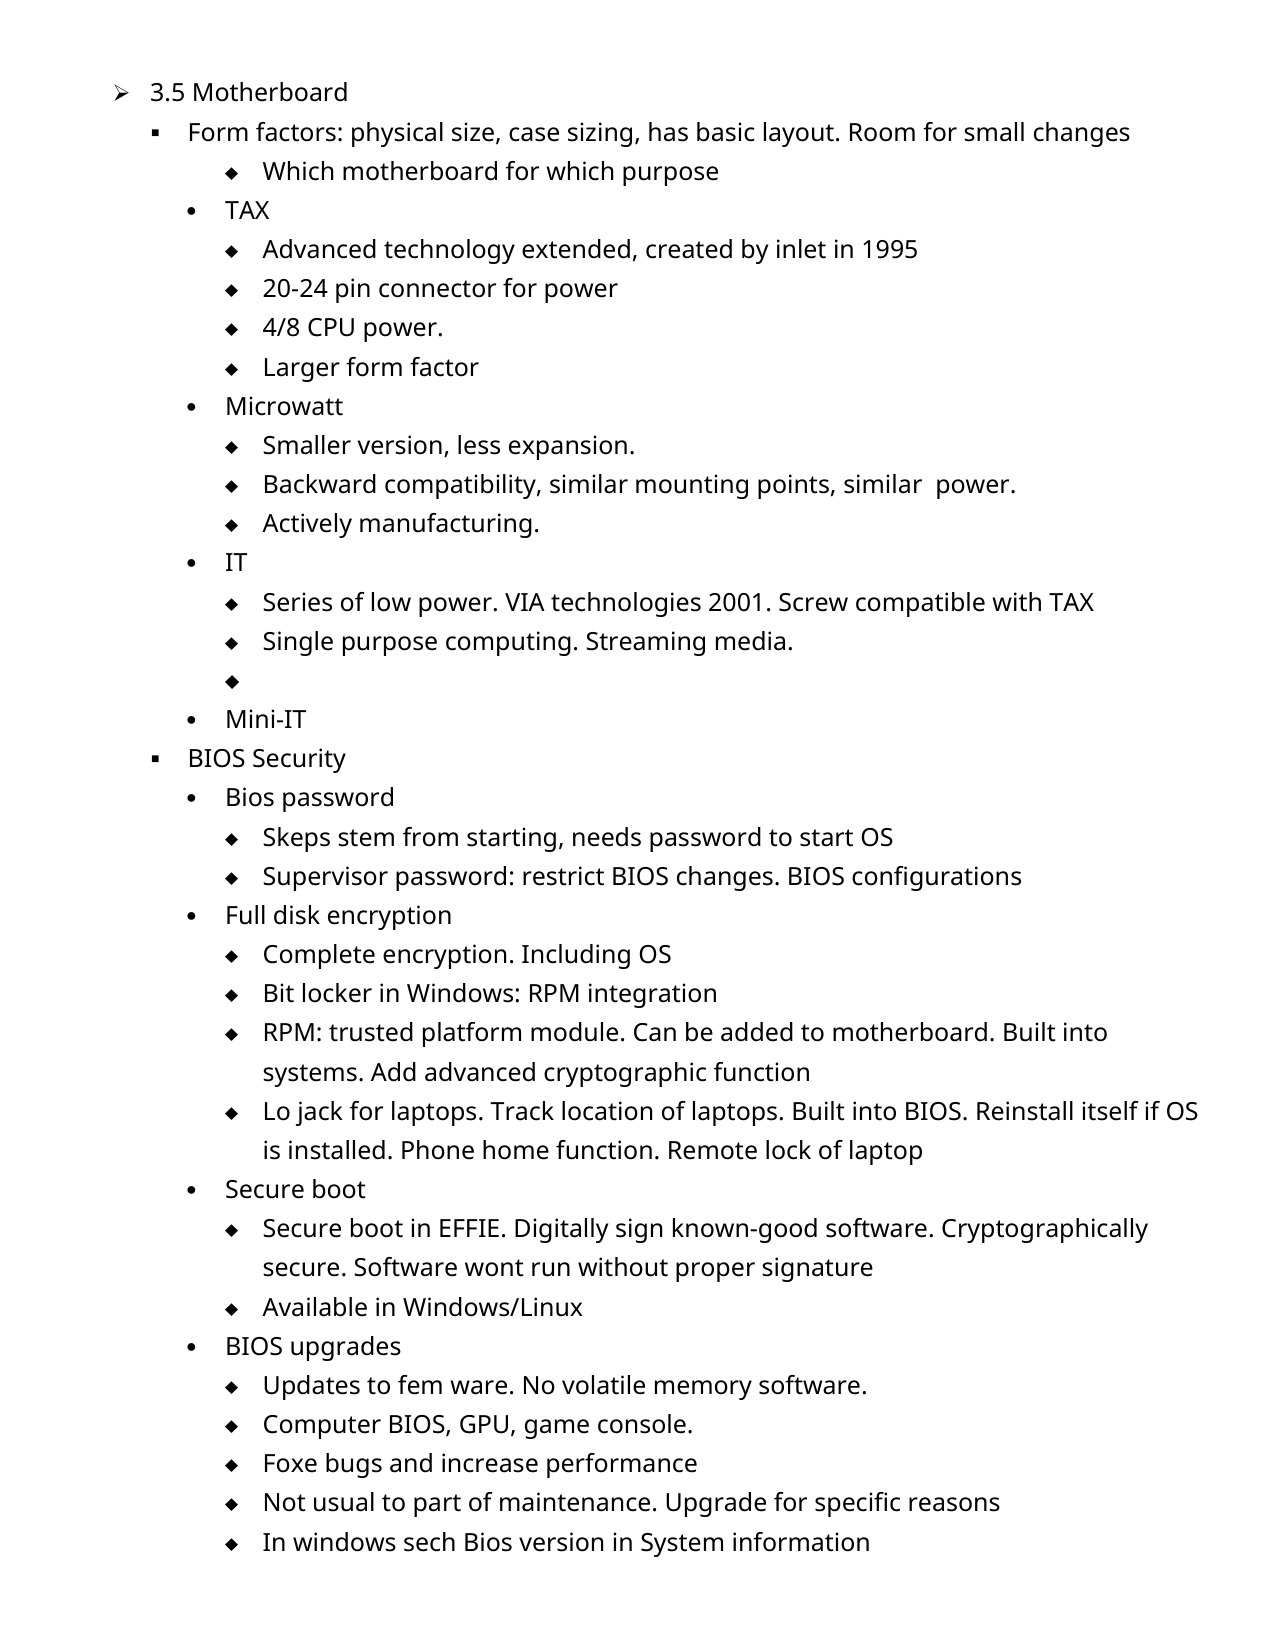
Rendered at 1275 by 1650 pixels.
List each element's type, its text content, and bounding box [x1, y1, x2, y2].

list Not usual to part of maintenance. Upgrade for specific reasons [225, 1485, 1200, 1519]
list IT [187, 545, 1200, 579]
list Secure boot in EFFIE. Digitally sign known-good software. Cryptographically secure. Software wont run without proper signature [225, 1211, 1200, 1284]
list 20-24 pin connector for power [225, 271, 1200, 305]
list Form factors: physical size, case sizing, has basic layout. Room for small changes [150, 114, 1200, 148]
list Which motherboard for which purpose [225, 153, 1200, 187]
list BIOS Security [150, 741, 1200, 775]
list BIOS upgrades [187, 1328, 1200, 1362]
list Larger form factor [225, 349, 1200, 383]
list Available in Windows/Linux [225, 1289, 1200, 1323]
list Mini-IT [187, 702, 1200, 736]
list Supervisor password: restrict BIOS changes. BIOS configurations [225, 858, 1200, 892]
list Computer BIOS, GPU, game console. [225, 1407, 1200, 1441]
list Updates to fem ware. No volatile memory software. [225, 1367, 1200, 1402]
list Single purpose computing. Streaming media. [225, 623, 1200, 657]
list Bit locker in Windows: RPM integration [225, 976, 1200, 1010]
list Series of low power. VIA technologies 2001. Screw compatible with TAX [225, 584, 1200, 618]
list 4/8 CPU power. [225, 310, 1200, 344]
list 3.5 Motherboard [112, 75, 1200, 109]
list In windows sech Bios version in System information [225, 1524, 1200, 1558]
list Bios password [187, 780, 1200, 814]
list Microwatt [187, 388, 1200, 422]
list RPM: trusted platform module. Can be added to motherboard. Built into systems. Add advanced cryptographic function [225, 1015, 1200, 1088]
list Skeps stem from starting, needs password to start OS [225, 819, 1200, 853]
list Complete encryption. Including OS [225, 937, 1200, 971]
list Secure boot [187, 1172, 1200, 1206]
list Smaller version, less expansion. [225, 427, 1200, 462]
list Foxe bugs and increase performance [225, 1446, 1200, 1480]
list Backward compatibility, similar mounting points, similar power. [225, 467, 1200, 501]
list Full disk encryption [187, 897, 1200, 932]
list TAX [187, 192, 1200, 227]
list Actively manufacturing. [225, 506, 1200, 540]
list Advanced technology extended, created by inlet in 1995 [225, 232, 1200, 266]
list Lo jack for laptops. Track location of laptops. Built into BIOS. Reinstall itself if OS is installed. Phone home function. Remote lock of laptop [225, 1093, 1200, 1167]
